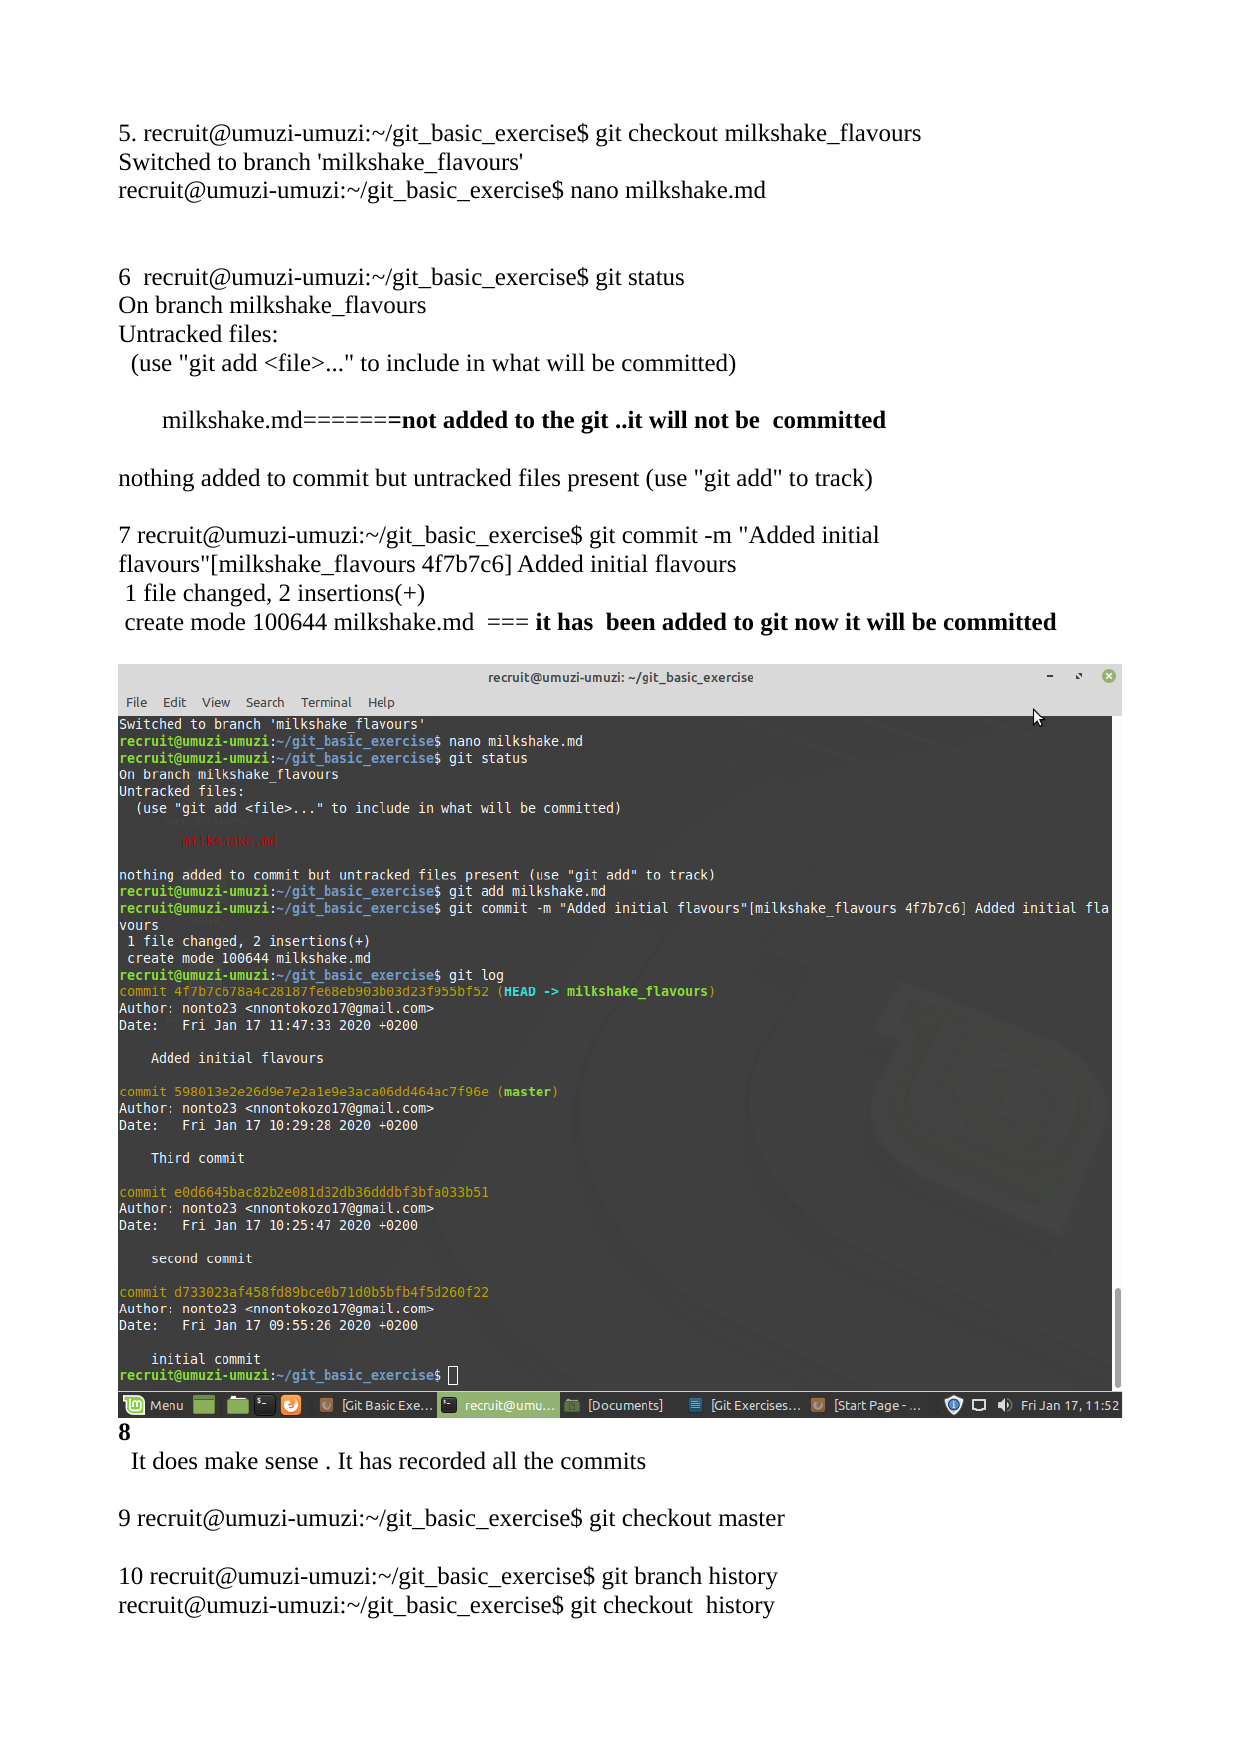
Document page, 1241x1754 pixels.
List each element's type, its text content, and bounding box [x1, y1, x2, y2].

text 5. recruit@umuzi-umuzi:~/git_basic_exercise$ git checkout milkshake_flavours [118, 118, 1122, 147]
text 8 [118, 1418, 1122, 1446]
picture [118, 664, 1123, 1418]
text nothing added to commit but untracked files present (use "git add" to track) [118, 463, 1122, 492]
text milkshake.md=======not added to the git ..it will not be committed [118, 406, 1122, 434]
text create mode 100644 milkshake.md === it has been added to git now it will be committed [118, 607, 1122, 636]
text Untracked files: [118, 319, 1122, 348]
text On branch milkshake_flavours [118, 291, 1122, 319]
text It does make sense . It has recorded all the commits [118, 1446, 1122, 1475]
text (use "git add <file>..." to include in what will be committed) [118, 348, 1122, 377]
text 6 recruit@umuzi-umuzi:~/git_basic_exercise$ git status [118, 262, 1122, 291]
text recruit@umuzi-umuzi:~/git_basic_exercise$ nano milkshake.md [118, 176, 1122, 204]
text recruit@umuzi-umuzi:~/git_basic_exercise$ git checkout history [118, 1590, 1122, 1618]
text Switched to branch 'milkshake_flavours' [118, 147, 1122, 176]
text 10 recruit@umuzi-umuzi:~/git_basic_exercise$ git branch history [118, 1561, 1122, 1590]
text 7 recruit@umuzi-umuzi:~/git_basic_exercise$ git commit -m "Added initial flavours"[milkshake_flavours 4f7b7c6] Added initial flavours [118, 521, 1122, 578]
text 1 file changed, 2 insertions(+) [118, 578, 1122, 607]
text 9 recruit@umuzi-umuzi:~/git_basic_exercise$ git checkout master [118, 1503, 1122, 1532]
